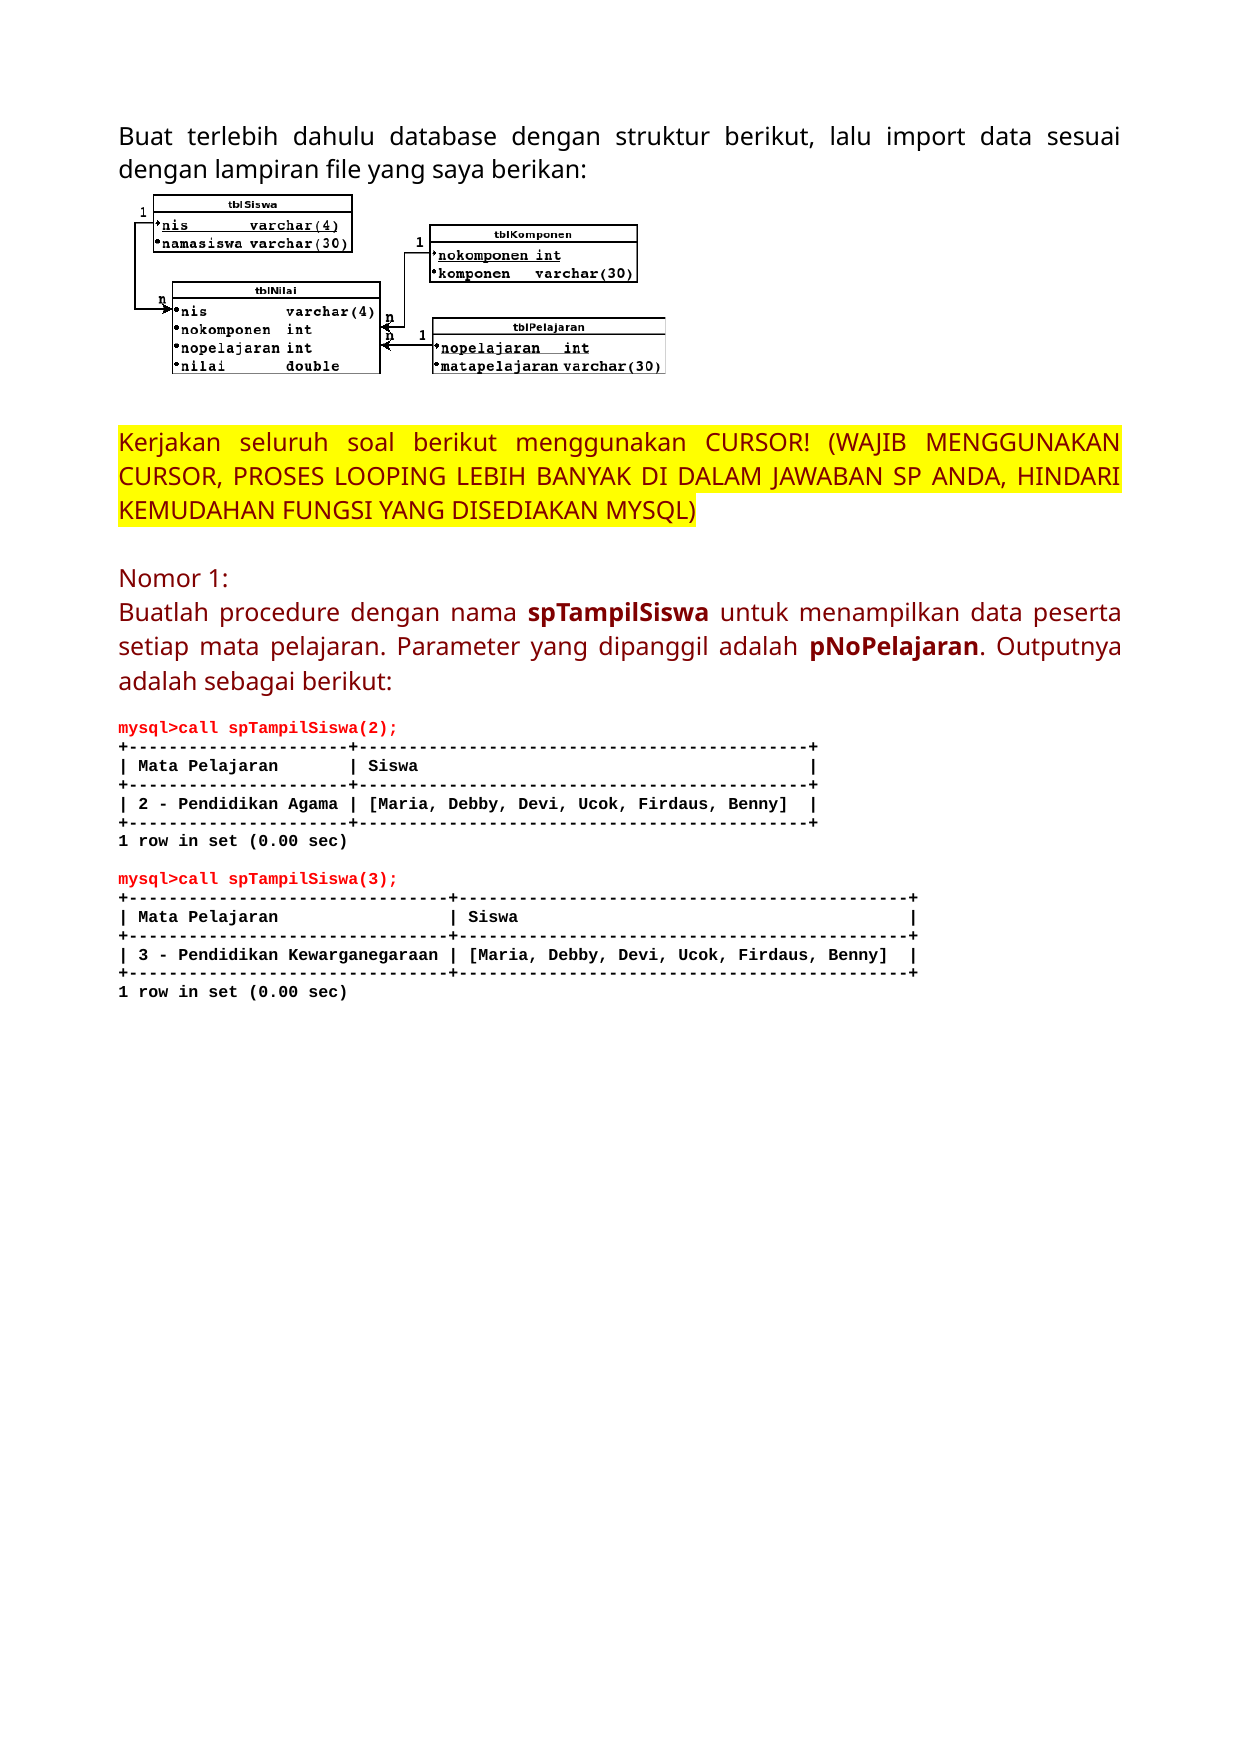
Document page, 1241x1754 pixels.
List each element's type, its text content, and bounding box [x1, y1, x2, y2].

text mysql>call spTampilSiswa(3); [118, 871, 1122, 889]
text +--------------------------------+---------------------------------------------+ [118, 965, 1122, 984]
picture [134, 194, 666, 374]
text | Mata Pelajaran | Siswa | [118, 908, 1122, 927]
text Kerjakan seluruh soal berikut menggunakan CURSOR! (WAJIB MENGGUNAKAN CURSOR, PROSES LOOPING LEBIH BANYAK DI DALAM JAWABAN SP ANDA, HINDARI KEMUDAHAN FUNGSI YANG DISEDIAKAN MYSQL) [118, 425, 1122, 527]
text | 2 - Pendidikan Agama | [Maria, Debby, Devi, Ucok, Firdaus, Benny] | [118, 795, 1122, 814]
text +----------------------+---------------------------------------------+ [118, 776, 1122, 795]
text +--------------------------------+---------------------------------------------+ [118, 889, 1122, 908]
text 1 row in set (0.00 sec) [118, 833, 1122, 852]
text Nomor 1: [118, 561, 1122, 595]
text mysql>call spTampilSiswa(2); [118, 720, 1122, 739]
text +----------------------+---------------------------------------------+ [118, 814, 1122, 833]
text | Mata Pelajaran | Siswa | [118, 758, 1122, 776]
text 1 row in set (0.00 sec) [118, 984, 1122, 1003]
text +----------------------+---------------------------------------------+ [118, 739, 1122, 758]
text | 3 - Pendidikan Kewarganegaraan | [Maria, Debby, Devi, Ucok, Firdaus, Benny] | [118, 946, 1122, 965]
text Buatlah procedure dengan nama spTampilSiswa untuk menampilkan data peserta setiap mata pelajaran. Parameter yang dipanggil adalah pNoPelajaran. Outputnya adalah sebagai berikut: [118, 595, 1122, 697]
text Buat terlebih dahulu database dengan struktur berikut, lalu import data sesuai dengan lampiran file yang saya berikan: [118, 118, 1122, 186]
text +--------------------------------+---------------------------------------------+ [118, 927, 1122, 946]
